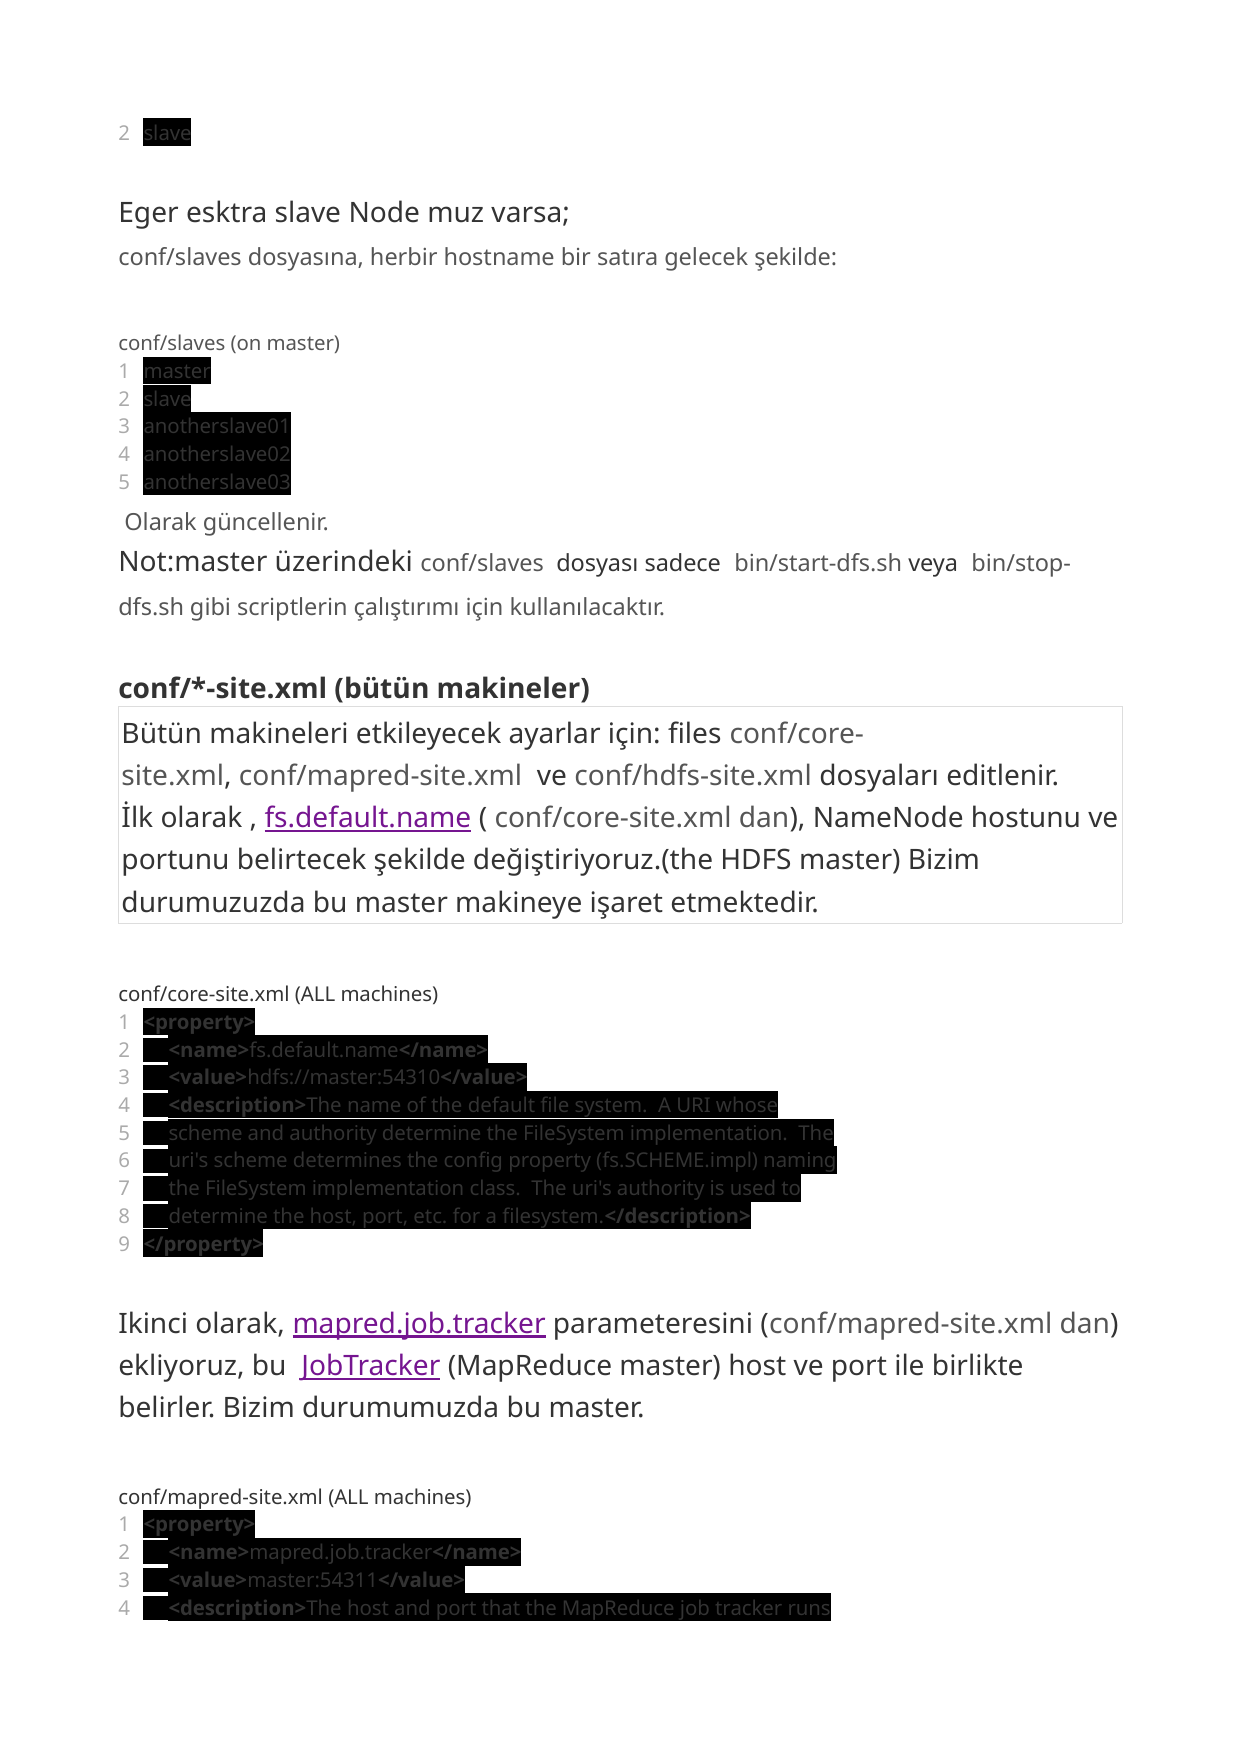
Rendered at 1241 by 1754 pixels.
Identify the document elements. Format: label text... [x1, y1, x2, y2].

text conf/slaves dosyasına, herbir hostname bir satıra gelecek şekilde: [118, 230, 1122, 272]
text conf/mapred-site.xml (ALL machines) [118, 1468, 1122, 1510]
table_header slave [143, 118, 230, 146]
text Eger esktra slave Node muz varsa; [118, 188, 1122, 230]
table_header 1 2 3 4 5 [118, 357, 143, 495]
text conf/slaves (on master) [118, 314, 1122, 357]
table_header <property> <name>fs.default.name</name> <value>hdfs://master:54310</value> <description>The name of the default file system. A URI whose scheme and authority determine the FileSystem implementation. The uri's scheme determines the config property (fs.SCHEME.impl) naming the FileSystem implementation class. The uri's authority is used to determine the host, port, etc. for a filesystem.</description> </property> [143, 1008, 901, 1257]
table_header 1 2 3 4 [118, 1510, 143, 1621]
table_header master slave anotherslave01 anotherslave02 anotherslave03 [143, 357, 317, 495]
text Ikinci olarak, mapred.job.tracker parameteresini (conf/mapred-site.xml dan) ekliyoruz, bu JobTracker (MapReduce master) host ve port ile birlikte belirler. Bizim durumumuzda bu master. [118, 1299, 1122, 1426]
text Not:master üzerindeki conf/slaves dosyası sadece bin/start-dfs.sh veya bin/stop-dfs.sh gibi scriptlerin çalıştırımı için kullanılacaktır. [118, 537, 1122, 622]
table_header <property> <name>mapred.job.tracker</name> <value>master:54311</value> <description>The host and port that the MapReduce job tracker runs [143, 1510, 903, 1621]
text Olarak güncellenir. [118, 495, 1122, 537]
subtitle conf/*-site.xml (bütün makineler) [118, 664, 1122, 706]
text İlk olarak , fs.default.name ( conf/core-site.xml dan), NameNode hostunu ve portunu belirtecek şekilde değiştiriyoruz.(the HDFS master) Bizim durumuzuzda bu master makineye işaret etmektedir. [119, 791, 1122, 923]
table_header 2 [118, 118, 143, 146]
text Bütün makineleri etkileyecek ayarlar için: files conf/core-site.xml, conf/mapred-site.xml ve conf/hdfs-site.xml dosyaları editlenir. [119, 707, 1122, 791]
text conf/core-site.xml (ALL machines) [118, 965, 1122, 1008]
table_header 1 2 3 4 5 6 7 8 9 [118, 1008, 143, 1257]
